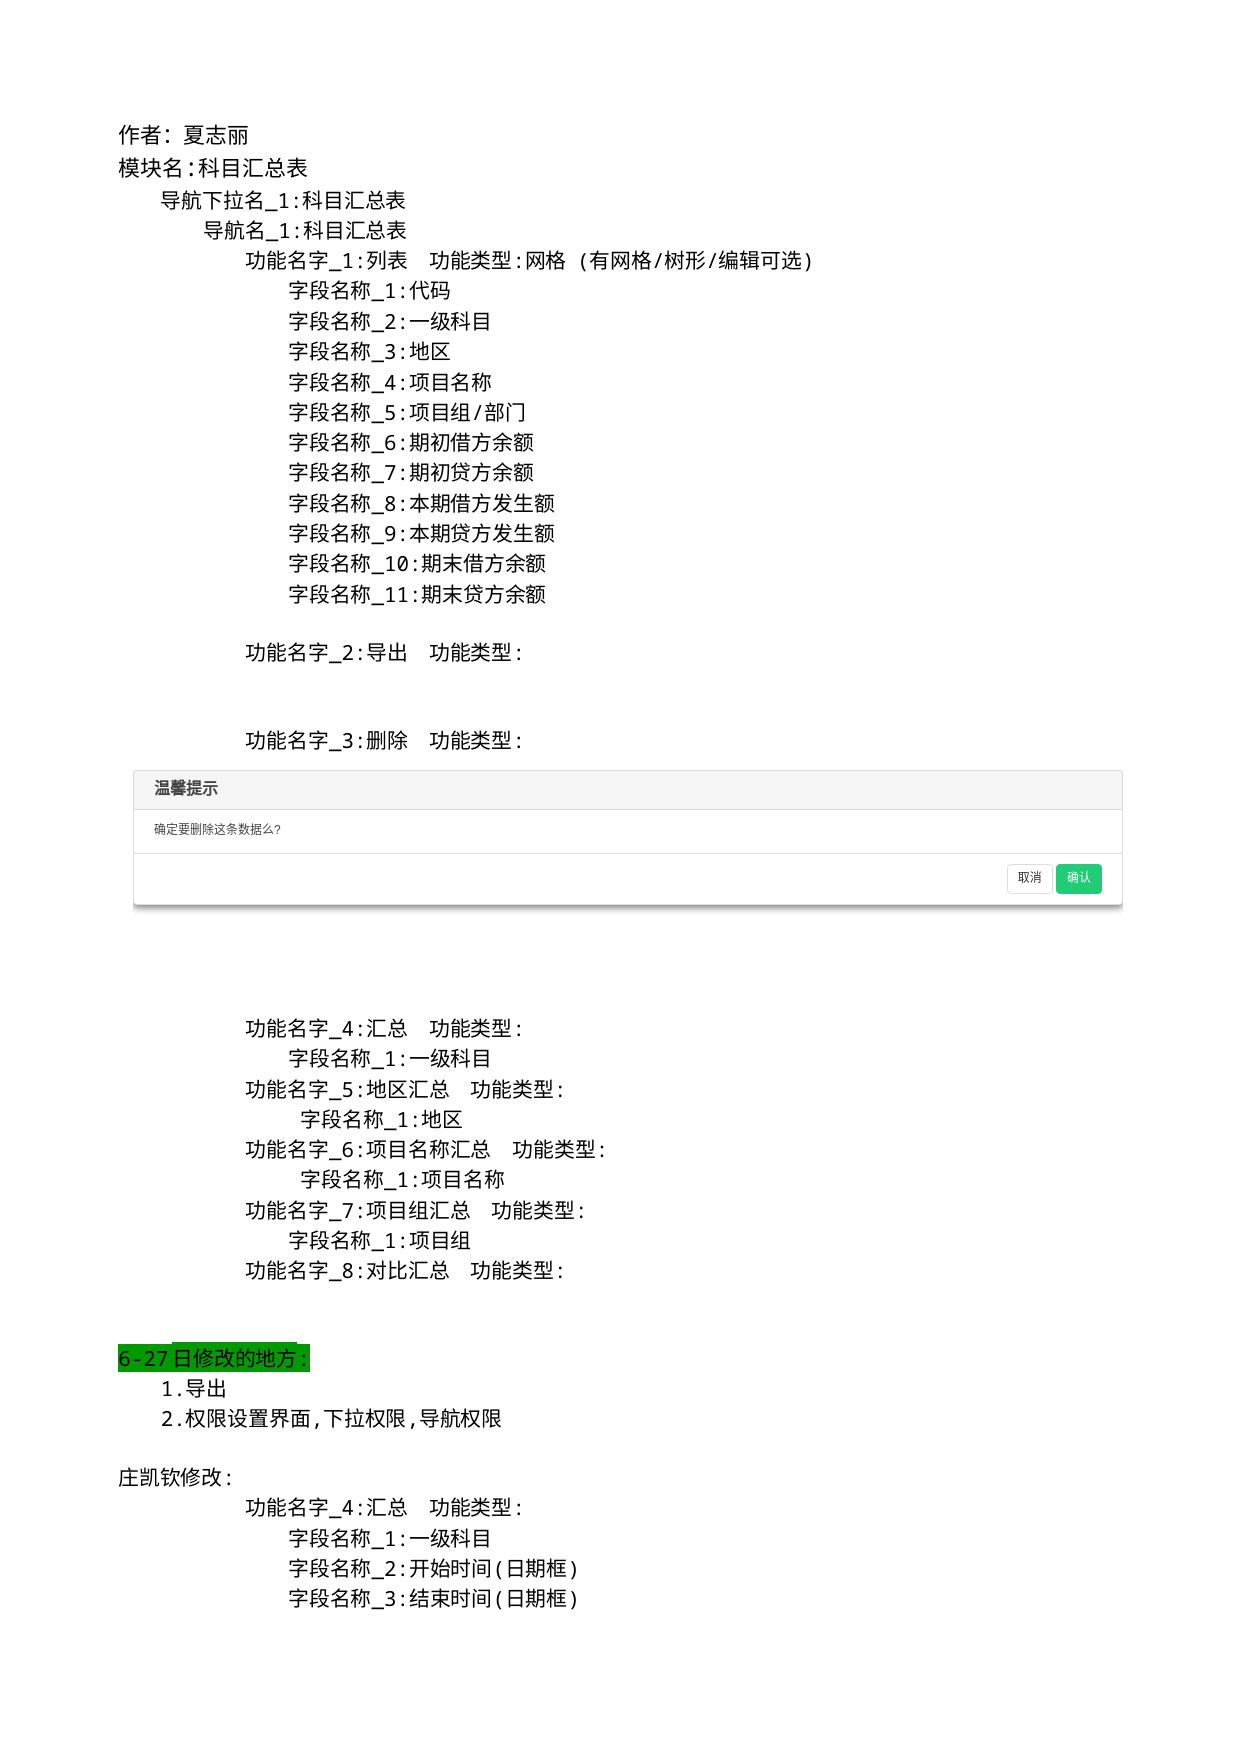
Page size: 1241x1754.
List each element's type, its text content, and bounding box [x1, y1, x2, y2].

text 字段名称_1:项目组 [118, 1224, 1122, 1255]
text 字段名称_11:期末贷方余额 [118, 578, 1122, 608]
text 字段名称_1:地区 [118, 1103, 1122, 1133]
text 功能名字_8:对比汇总 功能类型: [118, 1255, 1122, 1285]
text 字段名称_3:结束时间(日期框) [118, 1582, 1122, 1613]
text 功能名字_6:项目名称汇总 功能类型: [118, 1133, 1122, 1164]
text 字段名称_4:项目名称 [118, 366, 1122, 396]
text 字段名称_7:期初贷方余额 [118, 457, 1122, 487]
text 功能名字_3:删除 功能类型: [118, 724, 1122, 754]
text 字段名称_2:开始时间(日期框) [118, 1552, 1122, 1582]
text 导航下拉名_1:科目汇总表 [118, 184, 1122, 214]
text 功能名字_5:地区汇总 功能类型: [118, 1073, 1122, 1103]
text 字段名称_2:一级科目 [118, 305, 1122, 335]
text 字段名称_1:项目名称 [118, 1164, 1122, 1194]
text 字段名称_3:地区 [118, 335, 1122, 366]
text 功能名字_1:列表 功能类型:网格 (有网格/树形/编辑可选) [118, 244, 1122, 275]
text 字段名称_1:一级科目 [118, 1522, 1122, 1552]
text 功能名字_4:汇总 功能类型: [118, 1012, 1122, 1042]
text 字段名称_5:项目组/部门 [118, 396, 1122, 426]
text 功能名字_4:汇总 功能类型: [118, 1492, 1122, 1522]
text 模块名:科目汇总表 [118, 150, 1122, 184]
text 作者：夏志丽 [118, 118, 1122, 150]
text 字段名称_9:本期贷方发生额 [118, 517, 1122, 548]
text 功能名字_2:导出 功能类型: [118, 637, 1122, 667]
text 庄凯钦修改: [118, 1461, 1122, 1492]
text 字段名称_1:一级科目 [118, 1042, 1122, 1073]
text 字段名称_6:期初借方余额 [118, 426, 1122, 457]
text 2.权限设置界面,下拉权限,导航权限 [118, 1402, 1122, 1433]
text 功能名字_7:项目组汇总 功能类型: [118, 1194, 1122, 1224]
text 导航名_1:科目汇总表 [118, 214, 1122, 244]
text 字段名称_1:代码 [118, 275, 1122, 305]
picture [123, 754, 1128, 956]
text 1.导出 [118, 1372, 1122, 1402]
text 字段名称_8:本期借方发生额 [118, 487, 1122, 517]
text 6-27日修改的地方: [118, 1342, 1122, 1372]
text 字段名称_10:期末借方余额 [118, 548, 1122, 578]
